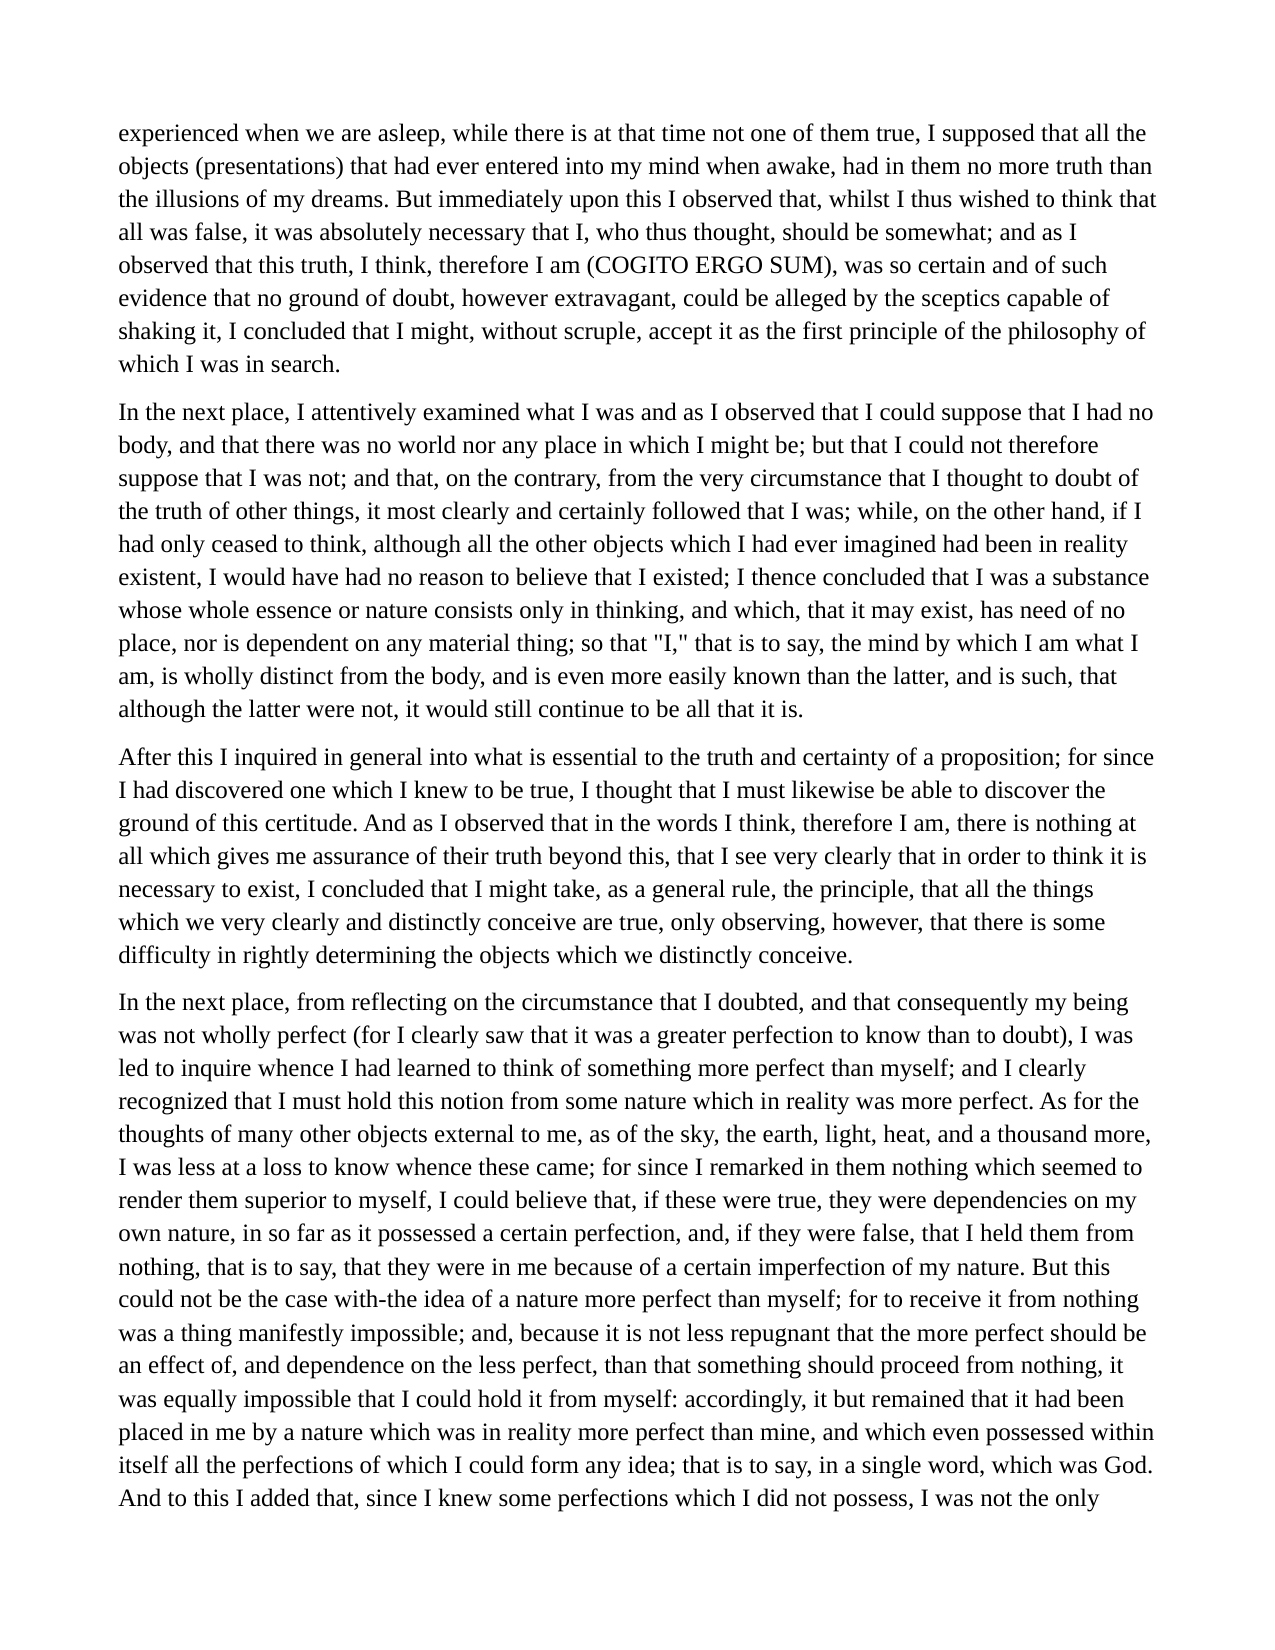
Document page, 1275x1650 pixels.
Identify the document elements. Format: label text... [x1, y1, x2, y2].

text experienced when we are asleep, while there is at that time not one of them true, I supposed that all the objects (presentations) that had ever entered into my mind when awake, had in them no more truth than the illusions of my dreams. But immediately upon this I observed that, whilst I thus wished to think that all was false, it was absolutely necessary that I, who thus thought, should be somewhat; and as I observed that this truth, I think, therefore I am (COGITO ERGO SUM), was so certain and of such evidence that no ground of doubt, however extravagant, could be alleged by the sceptics capable of shaking it, I concluded that I might, without scruple, accept it as the first principle of the philosophy of which I was in search. [118, 118, 1157, 378]
text After this I inquired in general into what is essential to the truth and certainty of a proposition; for since I had discovered one which I knew to be true, I thought that I must likewise be able to discover the ground of this certitude. And as I observed that in the words I think, therefore I am, there is nothing at all which gives me assurance of their truth beyond this, that I see very clearly that in order to think it is necessary to exist, I concluded that I might take, as a general rule, the principle, that all the things which we very clearly and distinctly conceive are true, only observing, however, that there is some difficulty in rightly determining the objects which we distinctly conceive. [118, 742, 1157, 968]
text In the next place, I attentively examined what I was and as I observed that I could suppose that I had no body, and that there was no world nor any place in which I might be; but that I could not therefore suppose that I was not; and that, on the contrary, from the very circumstance that I thought to doubt of the truth of other things, it most clearly and certainly followed that I was; while, on the other hand, if I had only ceased to think, although all the other objects which I had ever imagined had been in reality existent, I would have had no reason to believe that I existed; I thence concluded that I was a substance whose whole essence or nature consists only in thinking, and which, that it may exist, has need of no place, nor is dependent on any material thing; so that "I," that is to say, the mind by which I am what I am, is wholly distinct from the body, and is even more easily known than the latter, and is such, that although the latter were not, it would still continue to be all that it is. [118, 397, 1157, 723]
text In the next place, from reflecting on the circumstance that I doubted, and that consequently my being was not wholly perfect (for I clearly saw that it was a greater perfection to know than to doubt), I was led to inquire whence I had learned to think of something more perfect than myself; and I clearly recognized that I must hold this notion from some nature which in reality was more perfect. As for the thoughts of many other objects external to me, as of the sky, the earth, light, heat, and a thousand more, I was less at a loss to know whence these came; for since I remarked in them nothing which seemed to render them superior to myself, I could believe that, if these were true, they were dependencies on my own nature, in so far as it possessed a certain perfection, and, if they were false, that I held them from nothing, that is to say, that they were in me because of a certain imperfection of my nature. But this could not be the case with-the idea of a nature more perfect than myself; for to receive it from nothing was a thing manifestly impossible; and, because it is not less repugnant that the more perfect should be an effect of, and dependence on the less perfect, than that something should proceed from nothing, it was equally impossible that I could hold it from myself: accordingly, it but remained that it had been placed in me by a nature which was in reality more perfect than mine, and which even possessed within itself all the perfections of which I could form any idea; that is to say, in a single word, which was God. And to this I added that, since I knew some perfections which I did not possess, I was not the only [118, 987, 1157, 1511]
